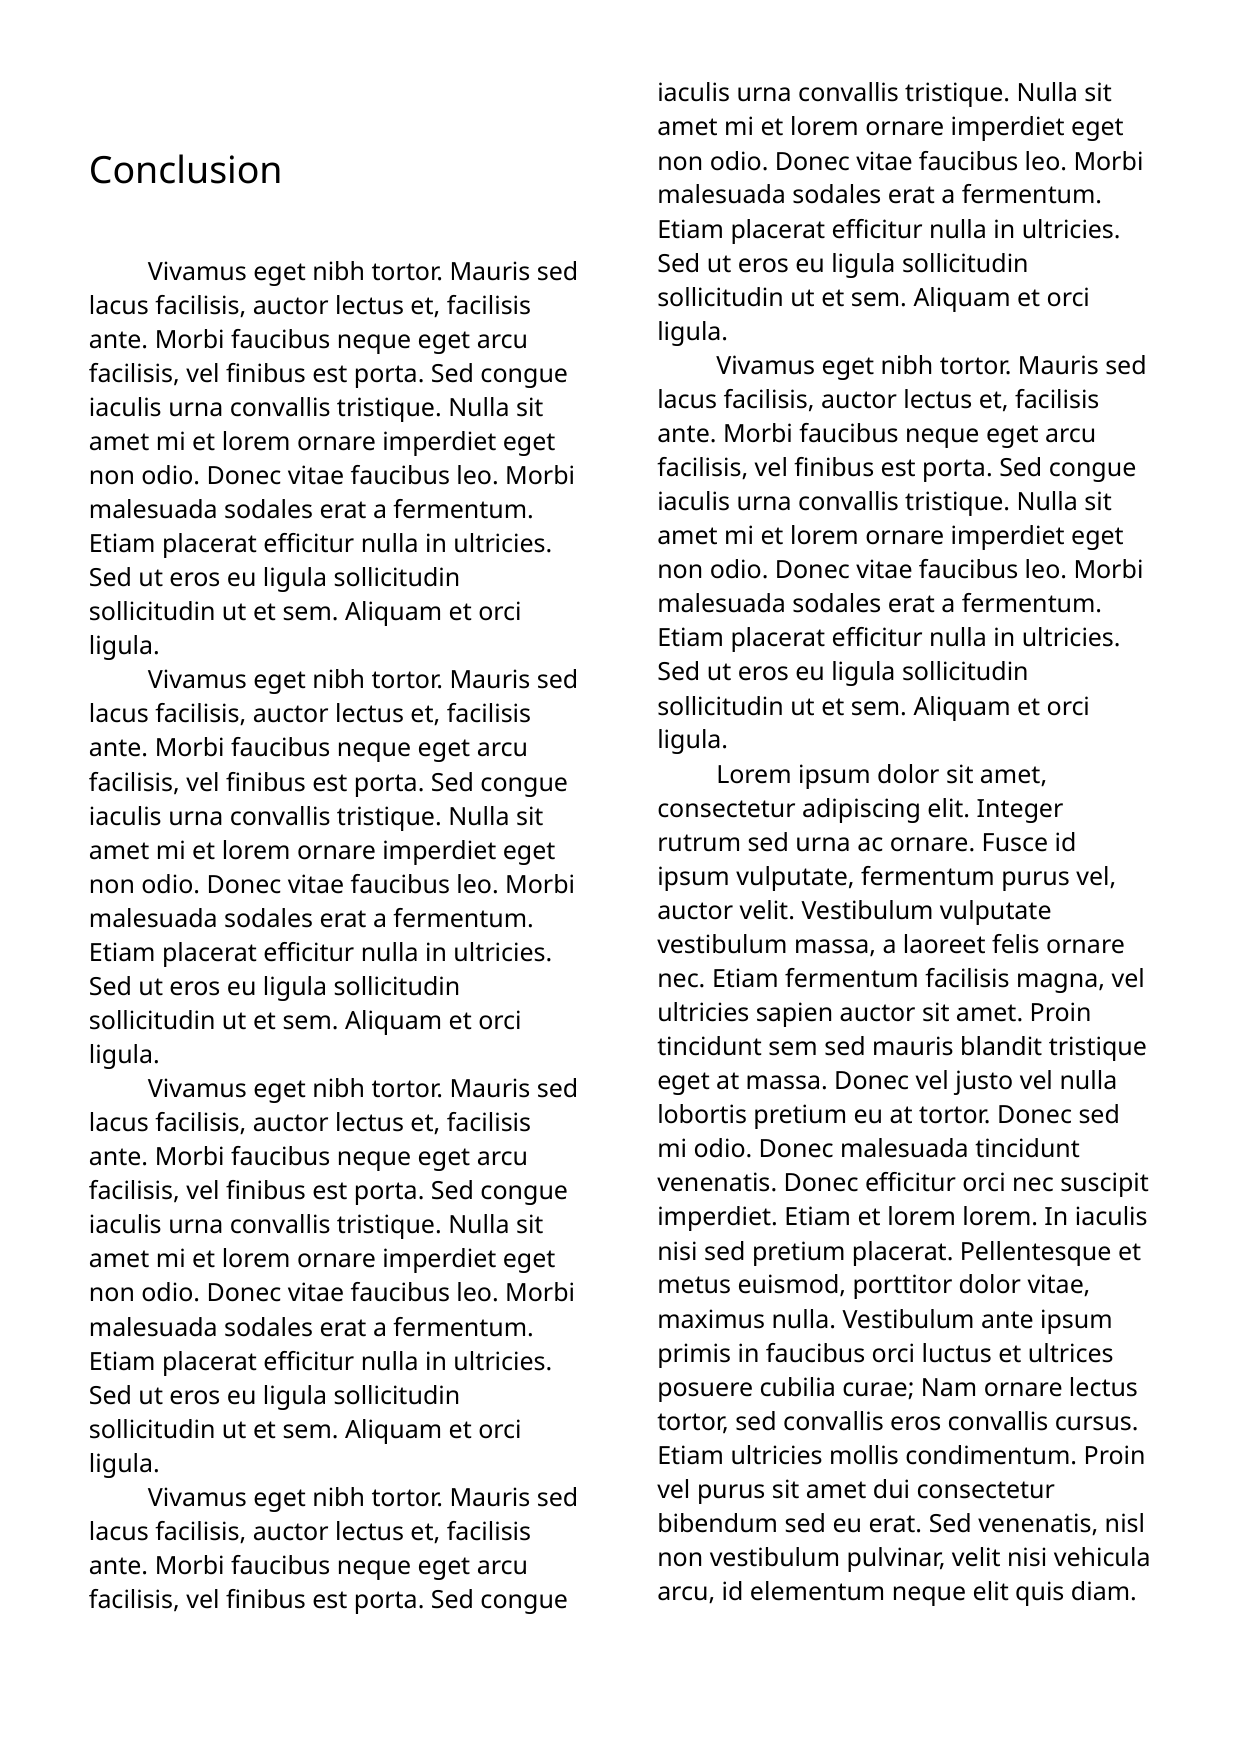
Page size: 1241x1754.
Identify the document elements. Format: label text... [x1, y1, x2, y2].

text Vivamus eget nibh tortor. Mauris sed lacus facilisis, auctor lectus et, facilisis ante. Morbi faucibus neque eget arcu facilisis, vel finibus est porta. Sed congue iaculis urna convallis tristique. Nulla sit amet mi et lorem ornare imperdiet eget non odio. Donec vitae faucibus leo. Morbi malesuada sodales erat a fermentum. Etiam placerat efficitur nulla in ultricies. Sed ut eros eu ligula sollicitudin sollicitudin ut et sem. Aliquam et orci ligula. [657, 347, 1152, 756]
text Vivamus eget nibh tortor. Mauris sed lacus facilisis, auctor lectus et, facilisis ante. Morbi faucibus neque eget arcu facilisis, vel finibus est porta. Sed congue iaculis urna convallis tristique. Nulla sit amet mi et lorem ornare imperdiet eget non odio. Donec vitae faucibus leo. Morbi malesuada sodales erat a fermentum. Etiam placerat efficitur nulla in ultricies. Sed ut eros eu ligula sollicitudin sollicitudin ut et sem. Aliquam et orci ligula. [89, 1071, 583, 1479]
text Vivamus eget nibh tortor. Mauris sed lacus facilisis, auctor lectus et, facilisis ante. Morbi faucibus neque eget arcu facilisis, vel finibus est porta. Sed congue [89, 1479, 583, 1616]
text Lorem ipsum dolor sit amet, consectetur adipiscing elit. Integer rutrum sed urna ac ornare. Fusce id ipsum vulputate, fermentum purus vel, auctor velit. Vestibulum vulputate vestibulum massa, a laoreet felis ornare nec. Etiam fermentum facilisis magna, vel ultricies sapien auctor sit amet. Proin tincidunt sem sed mauris blandit tristique eget at massa. Donec vel justo vel nulla lobortis pretium eu at tortor. Donec sed mi odio. Donec malesuada tincidunt venenatis. Donec efficitur orci nec suscipit imperdiet. Etiam et lorem lorem. In iaculis nisi sed pretium placerat. Pellentesque et metus euismod, porttitor dolor vitae, maximus nulla. Vestibulum ante ipsum primis in faucibus orci luctus et ultrices posuere cubilia curae; Nam ornare lectus tortor, sed convallis eros convallis cursus. Etiam ultricies mollis condimentum. Proin vel purus sit amet dui consectetur bibendum sed eu erat. Sed venenatis, nisl non vestibulum pulvinar, velit nisi vehicula arcu, id elementum neque elit quis diam. [657, 756, 1152, 1608]
subtitle Conclusion [89, 143, 583, 194]
text Vivamus eget nibh tortor. Mauris sed lacus facilisis, auctor lectus et, facilisis ante. Morbi faucibus neque eget arcu facilisis, vel finibus est porta. Sed congue iaculis urna convallis tristique. Nulla sit amet mi et lorem ornare imperdiet eget non odio. Donec vitae faucibus leo. Morbi malesuada sodales erat a fermentum. Etiam placerat efficitur nulla in ultricies. Sed ut eros eu ligula sollicitudin sollicitudin ut et sem. Aliquam et orci ligula. [89, 253, 583, 662]
text Vivamus eget nibh tortor. Mauris sed lacus facilisis, auctor lectus et, facilisis ante. Morbi faucibus neque eget arcu facilisis, vel finibus est porta. Sed congue iaculis urna convallis tristique. Nulla sit amet mi et lorem ornare imperdiet eget non odio. Donec vitae faucibus leo. Morbi malesuada sodales erat a fermentum. Etiam placerat efficitur nulla in ultricies. Sed ut eros eu ligula sollicitudin sollicitudin ut et sem. Aliquam et orci ligula. [89, 662, 583, 1071]
text iaculis urna convallis tristique. Nulla sit amet mi et lorem ornare imperdiet eget non odio. Donec vitae faucibus leo. Morbi malesuada sodales erat a fermentum. Etiam placerat efficitur nulla in ultricies. Sed ut eros eu ligula sollicitudin sollicitudin ut et sem. Aliquam et orci ligula. [657, 75, 1152, 347]
